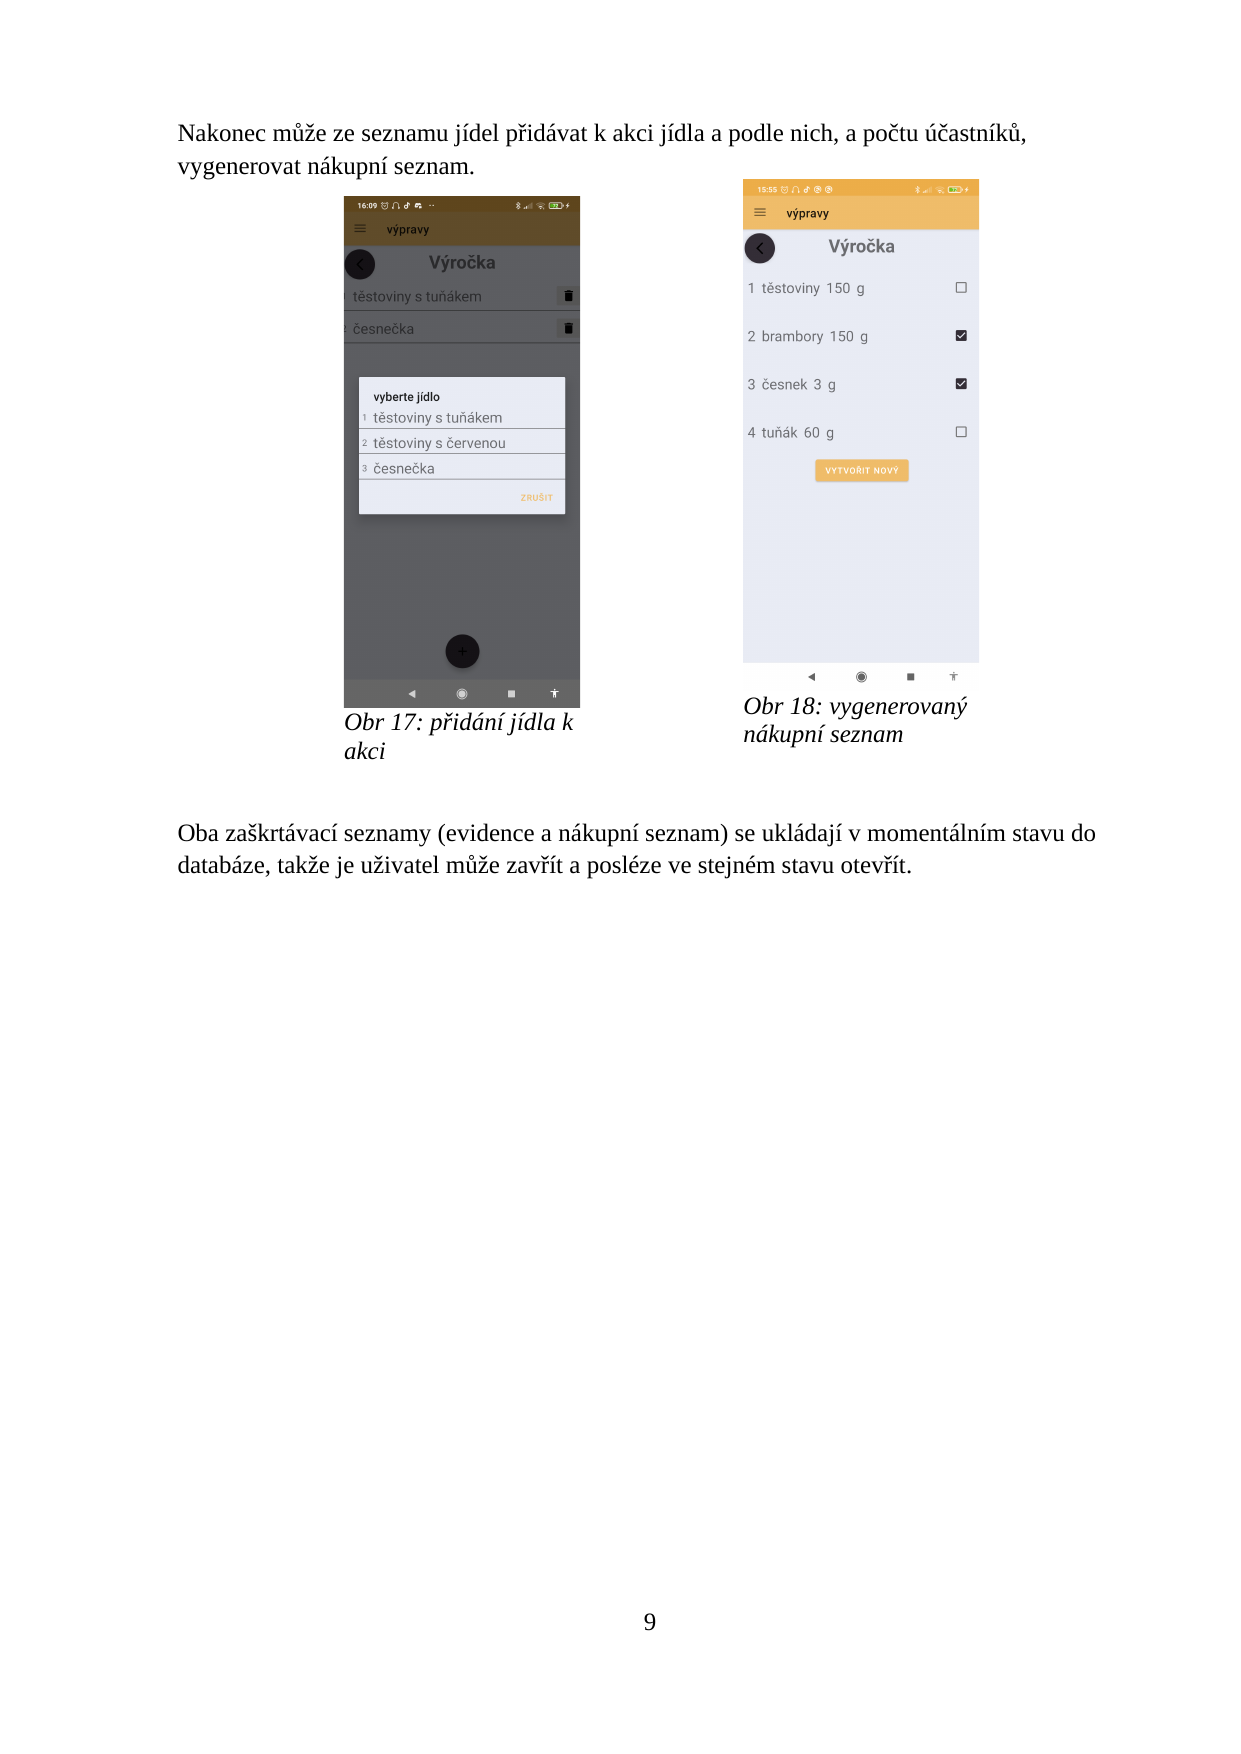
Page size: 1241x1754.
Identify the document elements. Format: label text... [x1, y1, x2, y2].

picture [343, 196, 581, 708]
text Oba zaškrtávací seznamy (evidence a nákupní seznam) se ukládají v momentálním stavu do databáze, takže je uživatel může zavřít a posléze ve stejném stavu otevřít. [177, 818, 1122, 879]
text Obr 18: vygenerovaný nákupní seznam [743, 691, 979, 748]
picture [743, 179, 980, 691]
text Obr 17: přidání jídla k akci [344, 708, 580, 765]
text Nakonec může ze seznamu jídel přidávat k akci jídla a podle nich, a počtu účastníků, vygenerovat nákupní seznam. [177, 118, 1122, 180]
